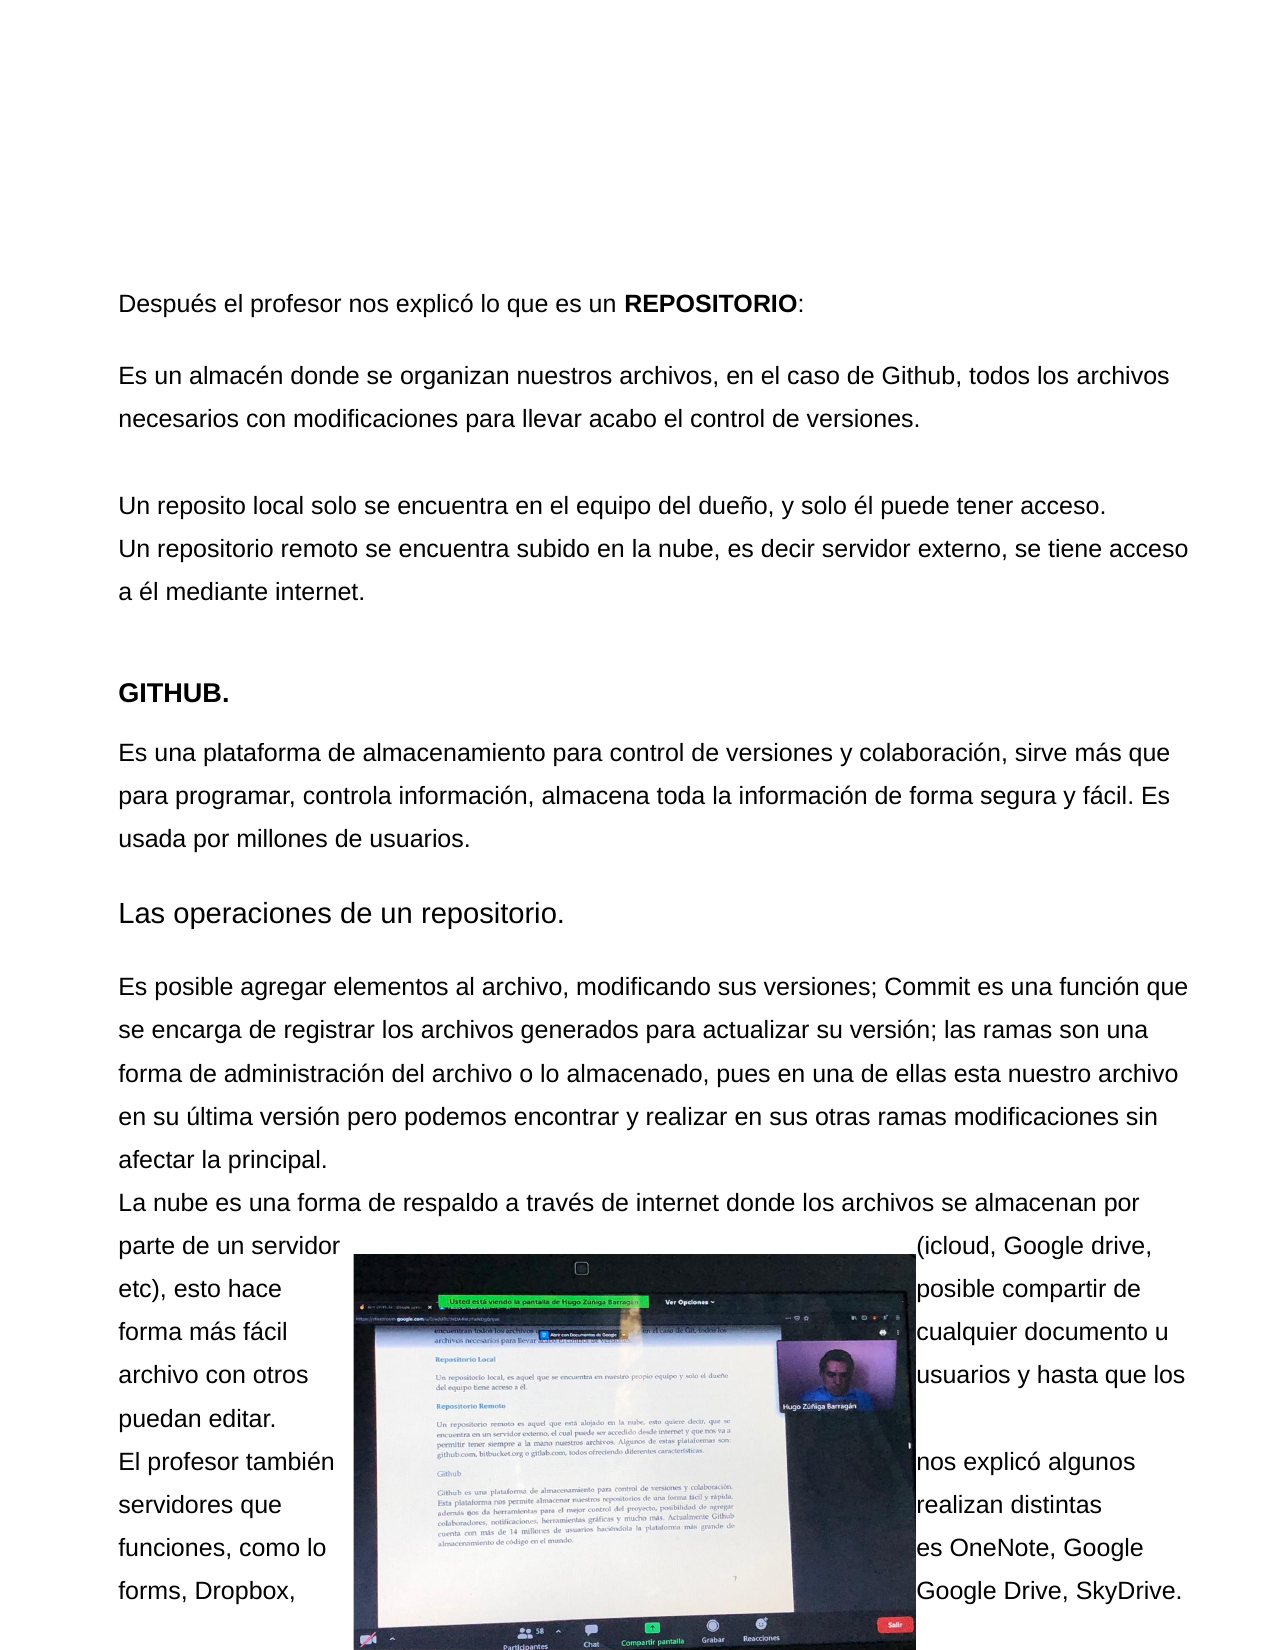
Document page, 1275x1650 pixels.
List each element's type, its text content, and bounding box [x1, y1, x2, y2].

text Es un almacén donde se organizan nuestros archivos, en el caso de Github, todos los archivos necesarios con modificaciones para llevar acabo el control de versiones. [118, 318, 1205, 476]
text Un repositorio remoto se encuentra subido en la nube, es decir servidor externo, se tiene acceso a él mediante internet. [118, 534, 1205, 606]
text Las operaciones de un repositorio. [118, 867, 1205, 929]
text GITHUB. [118, 677, 1205, 709]
text El profesor también nos explicó algunos servidores que realizan distintas funciones, como lo es OneNote, Google forms, Dropbox, Google Drive, SkyDrive. [118, 1447, 353, 1605]
text Un reposito local solo se encuentra en el equipo del dueño, y solo él puede tener acceso. [118, 491, 1205, 519]
text Es una plataforma de almacenamiento para control de versiones y colaboración, sirve más que para programar, controla información, almacena toda la información de forma segura y fácil. Es usada por millones de usuarios. [118, 737, 1205, 852]
text Después el profesor nos explicó lo que es un REPOSITORIO: [118, 260, 1205, 318]
text El profesor también nos explicó algunos servidores que realizan distintas funciones, como lo es OneNote, Google forms, Dropbox, Google Drive, SkyDrive. [916, 1447, 1205, 1605]
text Es posible agregar elementos al archivo, modificando sus versiones; Commit es una función que se encarga de registrar los archivos generados para actualizar su versión; las ramas son una forma de administración del archivo o lo almacenado, pues en una de ellas esta nuestro archivo en su última versión pero podemos encontrar y realizar en sus otras ramas modificaciones sin afectar la principal. La nube es una forma de respaldo a través de internet donde los archivos se almacenan por parte de un servidor (icloud, Google drive, etc), esto hace posible compartir de forma más fácil cualquier documento u archivo con otros usuarios y hasta que los puedan editar. [118, 929, 1205, 1432]
